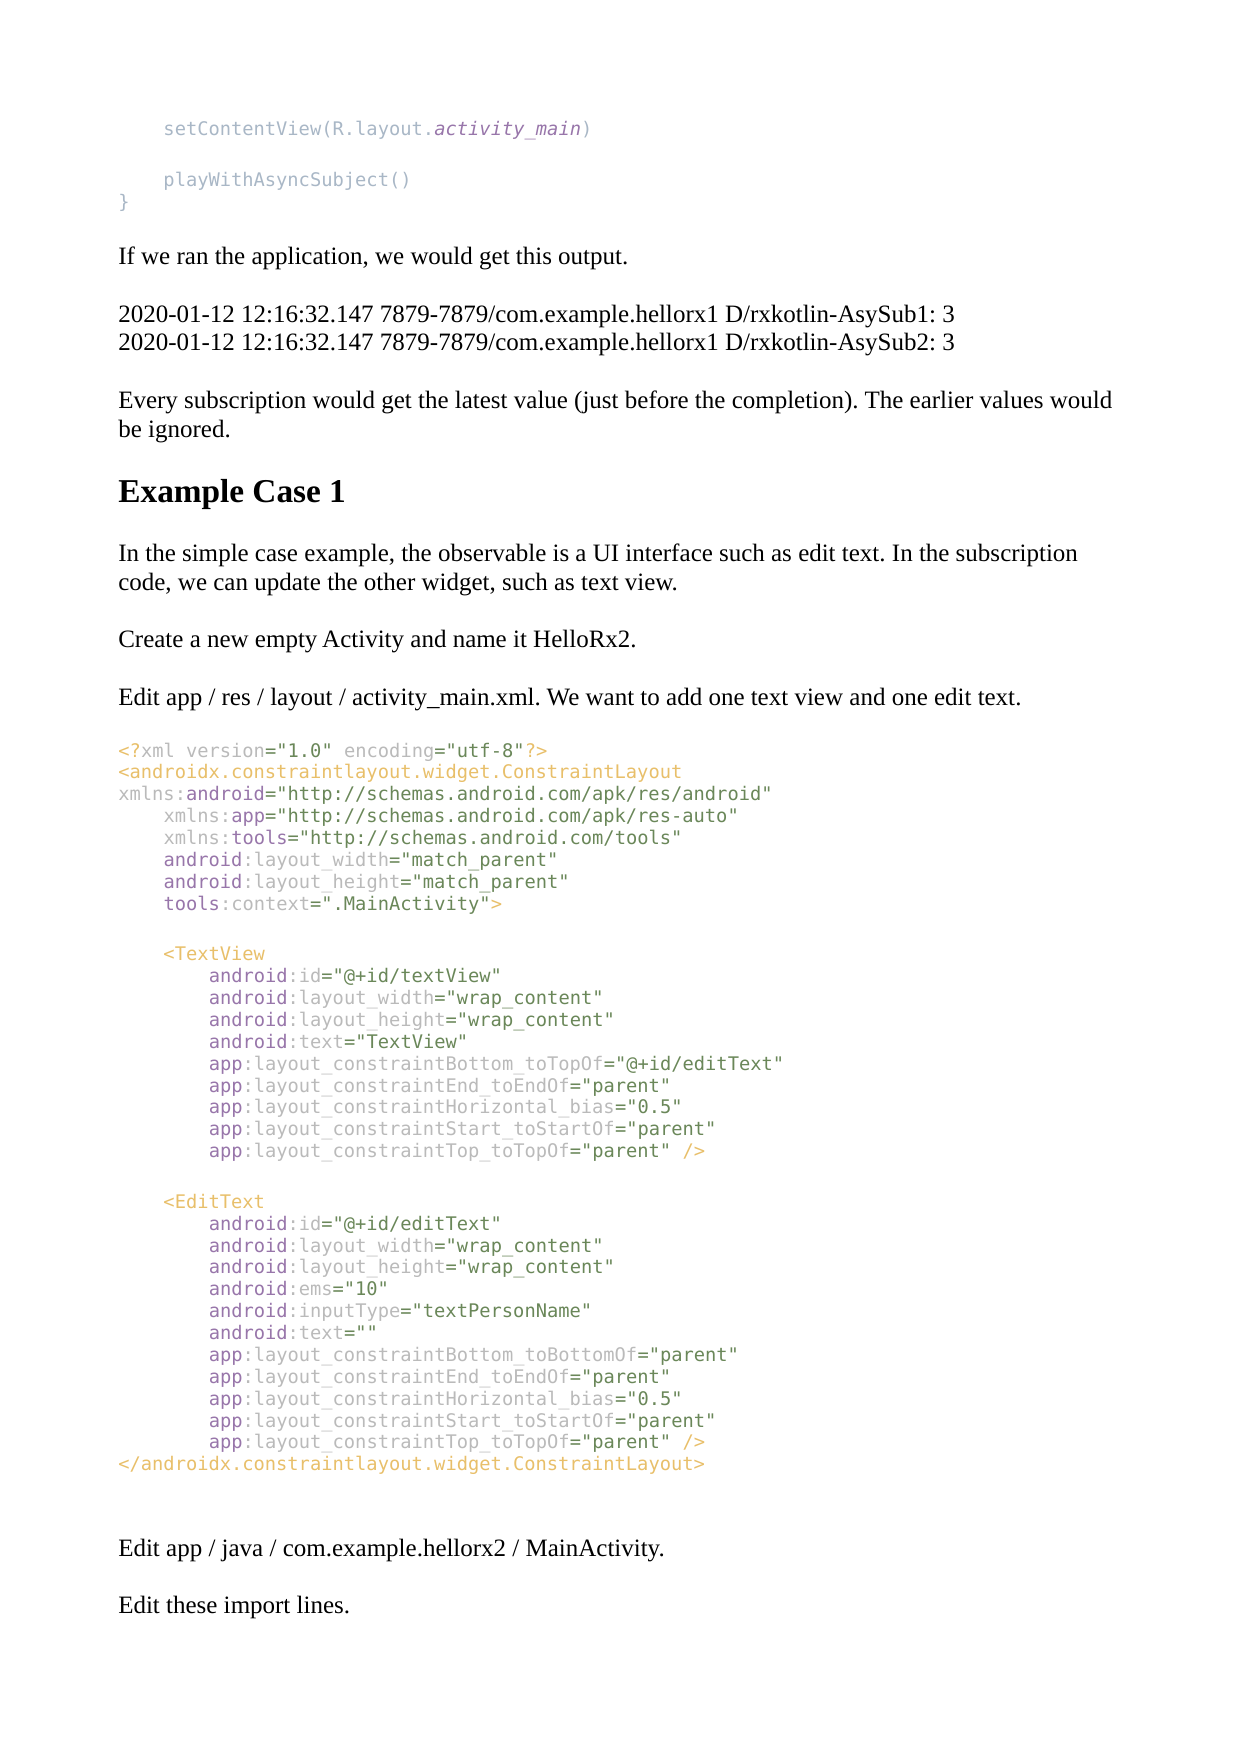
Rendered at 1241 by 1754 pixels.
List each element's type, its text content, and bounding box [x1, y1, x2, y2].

text 2020-01-12 12:16:32.147 7879-7879/com.example.hellorx1 D/rxkotlin-AsySub1: 3 [118, 299, 1122, 327]
text In the simple case example, the observable is a UI interface such as edit text. In the subscription code, we can update the other widget, such as text view. [118, 538, 1122, 596]
text Example Case 1 [118, 471, 1122, 509]
text 2020-01-12 12:16:32.147 7879-7879/com.example.hellorx1 D/rxkotlin-AsySub2: 3 [118, 327, 1122, 356]
text Edit app / java / com.example.hellorx2 / MainActivity. [118, 1533, 1122, 1561]
text Create a new empty Activity and name it HelloRx2. [118, 624, 1122, 653]
text <?xml version="1.0" encoding="utf-8"?> <androidx.constraintlayout.widget.ConstraintLayout xmlns:android="http://schemas.android.com/apk/res/android" xmlns:app="http://schemas.android.com/apk/res-auto" xmlns:tools="http://schemas.android.com/tools" android:layout_width="match_parent" android:layout_height="match_parent" tools:context=".MainActivity"> <TextView android:id="@+id/textView" android:layout_width="wrap_content" android:layout_height="wrap_content" android:text="TextView" app:layout_constraintBottom_toTopOf="@+id/editText" app:layout_constraintEnd_toEndOf="parent" app:layout_constraintHorizontal_bias="0.5" app:layout_constraintStart_toStartOf="parent" app:layout_constraintTop_toTopOf="parent" /> <EditText android:id="@+id/editText" android:layout_width="wrap_content" android:layout_height="wrap_content" android:ems="10" android:inputType="textPersonName" android:text="" app:layout_constraintBottom_toBottomOf="parent" app:layout_constraintEnd_toEndOf="parent" app:layout_constraintHorizontal_bias="0.5" app:layout_constraintStart_toStartOf="parent" app:layout_constraintTop_toTopOf="parent" /> </androidx.constraintlayout.widget.ConstraintLayout> [118, 739, 1122, 1475]
text If we ran the application, we would get this output. [118, 241, 1122, 270]
text Edit these import lines. [118, 1590, 1122, 1619]
text Every subscription would get the latest value (just before the completion). The earlier values would be ignored. [118, 385, 1122, 442]
text Edit app / res / layout / activity_main.xml. We want to add one text view and one edit text. [118, 682, 1122, 711]
text setContentView(R.layout.activity_main) playWithAsyncSubject() } [118, 118, 1122, 212]
